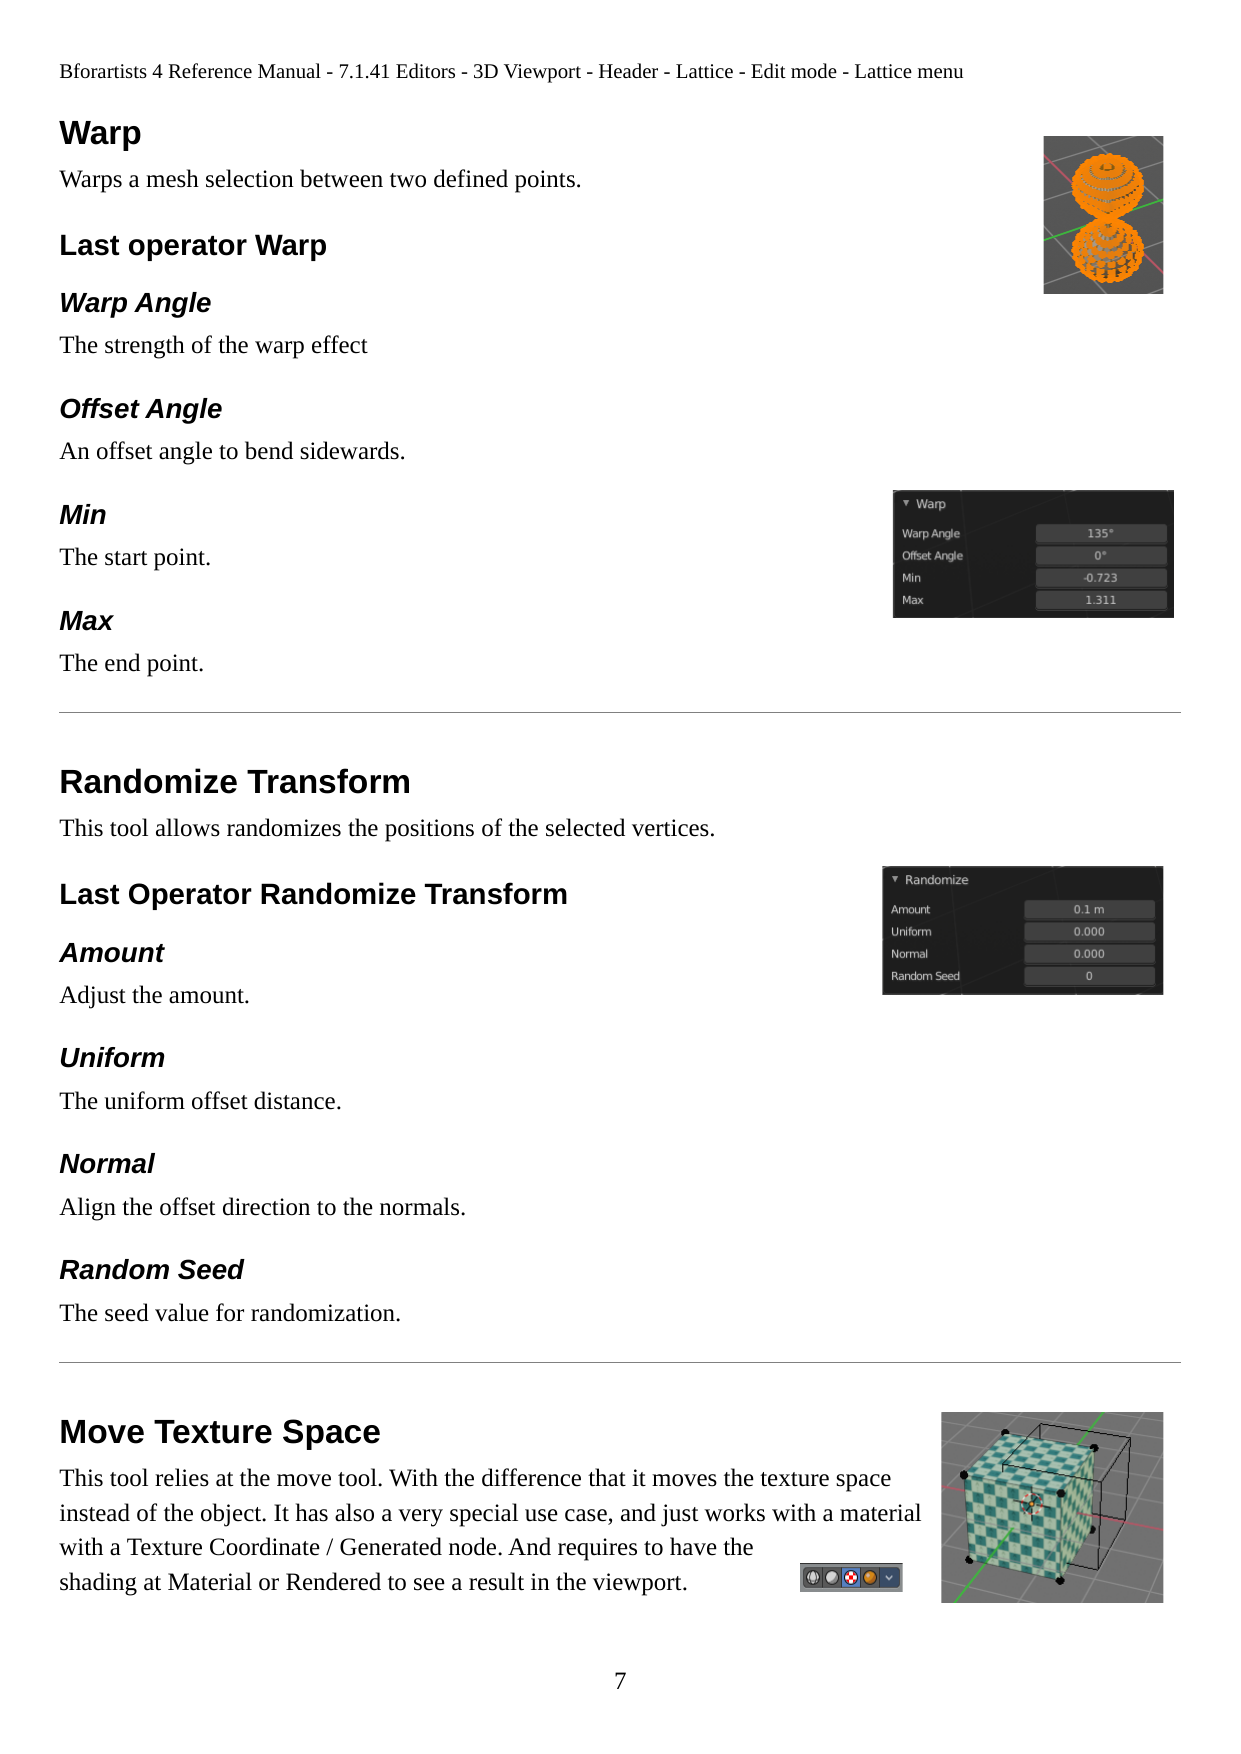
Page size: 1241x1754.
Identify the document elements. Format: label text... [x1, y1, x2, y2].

text The strength of the warp effect [59, 331, 1181, 359]
subtitle Move Texture Space [59, 1412, 941, 1451]
subtitle Last Operator Randomize Transform [59, 877, 882, 911]
picture [892, 490, 1174, 618]
text Adjust the amount. [59, 980, 1181, 1009]
subtitle [1164, 936, 1181, 968]
subtitle [1174, 498, 1181, 530]
picture [941, 1412, 1164, 1603]
subtitle [1164, 227, 1181, 261]
subtitle Last operator Warp [59, 227, 1043, 261]
text An offset angle to bend sidewards. [59, 436, 1181, 465]
subtitle Warp [59, 113, 1181, 151]
text This tool relies at the move tool. With the difference that it moves the texture space instead of the object. It has also a very special use case, and just works with a material with a Texture Coordinate / Generated node. And requires to have the shading at Material or Rendered to see a result in the viewport. [59, 1463, 941, 1596]
subtitle Normal [59, 1148, 1181, 1180]
subtitle Warp Angle [59, 286, 1181, 318]
subtitle Max [59, 604, 1181, 636]
picture [882, 866, 1164, 995]
subtitle [1164, 1412, 1181, 1451]
text The uniform offset distance. [59, 1086, 1181, 1115]
text This tool allows randomizes the positions of the selected vertices. [59, 813, 1181, 842]
picture [800, 1563, 903, 1592]
text The end point. [59, 648, 1181, 677]
text Align the offset direction to the normals. [59, 1192, 1181, 1221]
subtitle Randomize Transform [59, 762, 1181, 801]
subtitle Random Seed [59, 1254, 1181, 1286]
picture [1043, 136, 1164, 294]
subtitle Amount [59, 936, 882, 968]
text The seed value for randomization. [59, 1298, 1181, 1327]
text Warps a mesh selection between two defined points. [59, 164, 1043, 192]
subtitle Offset Angle [59, 392, 1181, 424]
subtitle Uniform [59, 1042, 1181, 1074]
text The start point. [59, 542, 892, 571]
subtitle Min [59, 498, 892, 530]
